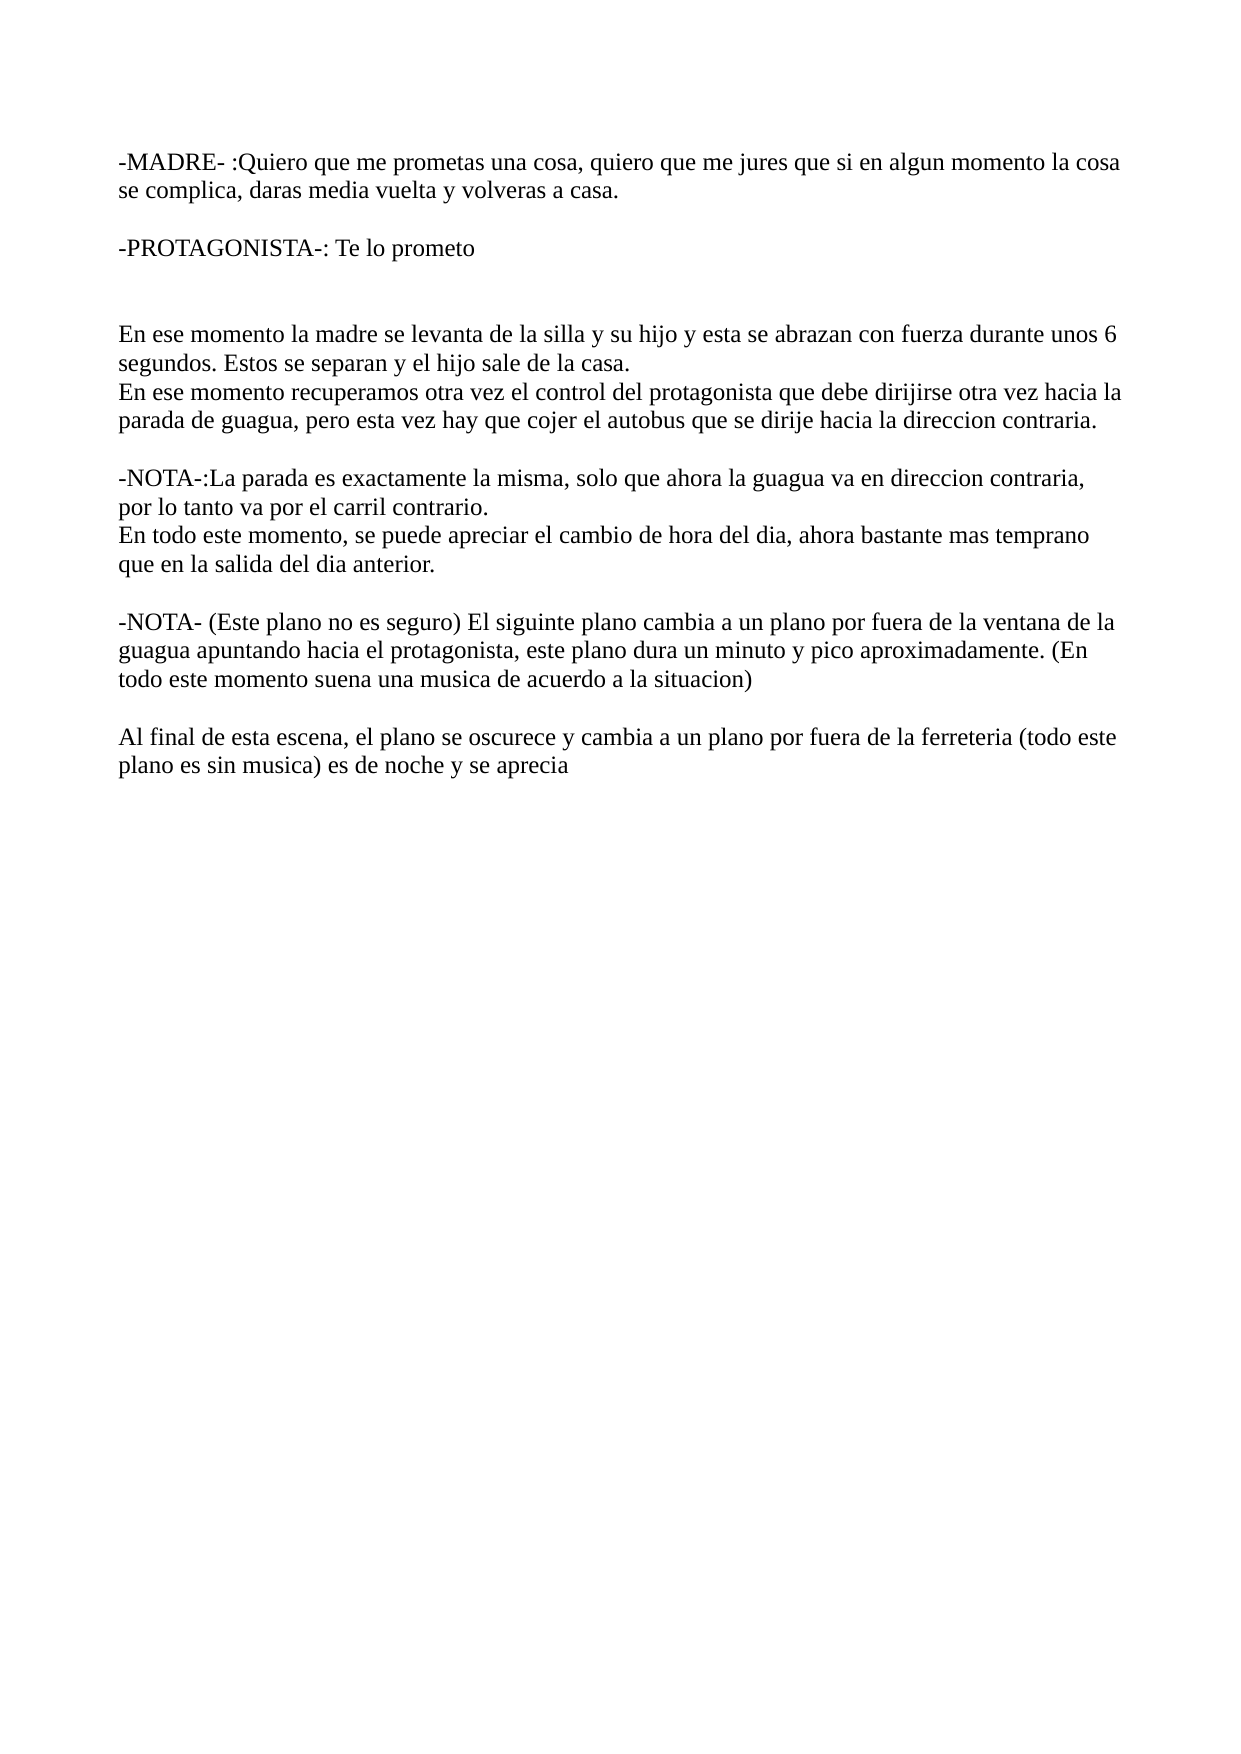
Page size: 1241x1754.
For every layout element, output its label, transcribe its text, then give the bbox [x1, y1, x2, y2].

text -NOTA- (Este plano no es seguro) El siguinte plano cambia a un plano por fuera de la ventana de la guagua apuntando hacia el protagonista, este plano dura un minuto y pico aproximadamente. (En todo este momento suena una musica de acuerdo a la situacion) [118, 607, 1122, 693]
text En ese momento la madre se levanta de la silla y su hijo y esta se abrazan con fuerza durante unos 6 segundos. Estos se separan y el hijo sale de la casa. [118, 319, 1122, 377]
text En todo este momento, se puede apreciar el cambio de hora del dia, ahora bastante mas temprano que en la salida del dia anterior. [118, 521, 1122, 578]
text -PROTAGONISTA-: Te lo prometo [118, 233, 1122, 262]
text -MADRE- :Quiero que me prometas una cosa, quiero que me jures que si en algun momento la cosa se complica, daras media vuelta y volveras a casa. [118, 147, 1122, 204]
text -NOTA-:La parada es exactamente la misma, solo que ahora la guagua va en direccion contraria, por lo tanto va por el carril contrario. [118, 463, 1122, 521]
text Al final de esta escena, el plano se oscurece y cambia a un plano por fuera de la ferreteria (todo este plano es sin musica) es de noche y se aprecia [118, 722, 1122, 779]
text Nunca nos perdonariamos el perder esta oportunidad,(la madre permanece en silencio , mientras mantiene las 2 manos soNunca nos perdonariamos el perder esta oportunidad,(la madre permanece en silencio , mientras mantiene las 2 manos sobre la mesa), en ese momento su hijo le agarra las manos a con fuerza y le jura que volverá y traerá a Raquel con el. Pero tengo Q irme dice este, tengo Q irme ya. (En ese momento el protagonista se levanta de la mesa y se dirige fuera del plano) La madre se vuelve a quedar sola en el plano, durante este tiempo, esta coje una taza de café que hay sobre la mesa y bebe varias veces. A los 15 Segundos el protagonista vuelve con la indumentaria de la aventura (ya que durante todo este rato el protagonista ha ido vestido de 2 maneras diferentes (En la casa con ropa de casa y en la calle con ropa de calle) voy a ir a la ferretería dice este, creo Q es el mejor sitio para hacerlo ya Q solo tienes tu una copia de la llave. Vale responde la madre mirando a su hijo fijamente pero sin levantarse bre la mesa), en ese momento su hijo le agarra las manos a con fuerza y le jura que volverá y traerá a Raquel con el. Pero tengo Q irme dice este, tengo Q irme ya. (En ese momento el protagonista se levanta de la mesa y se dirige fuera del plano) La madre se vuelve a quedar sola en el plano, durante este tiempo, esta coje una taza de café que hay sobre la mesa y bebe varias veces. A los 15 Segundos el protagonista vuelve con la indumentaria de la aventura (ya que durante todo este rato el protagonista ha ido vestido de 2 maneras diferentes (En la casa con ropa de casa y en la calle con ropa de calle) voy a ir a la ferretería dice este, creo Q es el mejor sitio para hacerlo ya Q solo tienes tu una copia de la llave. Vale responde la madre mirando a su hijo fijamente pero sin levantarse [118, 923, 1122, 1360]
text En ese momento recuperamos otra vez el control del protagonista que debe dirijirse otra vez hacia la parada de guagua, pero esta vez hay que cojer el autobus que se dirije hacia la direccion contraria. [118, 377, 1122, 434]
text Nunca nos perdonariamos el perder esta oportunidad,(la madre permanece en silencio , mientras mantiene las 2 manos sobre la mesa), en ese momento su hijo le agarra las manos a con fuerza y le jura que volverá y traerá a Raquel con el. Pero tengo Q irme dice este, tengo Q irme ya. (En ese momento el protagonista se levanta de la mesa y se dirige fuera del plano) La madre se vuelve a quedar sola en el plano, durante este tiempo, esta coje una taza de café que hay sobre la mesa y bebe varias veces. A los 15 Segundos el protagonista vuelve con la indumentaria de la aventura (ya que durante todo este rato el protagonista ha ido vestido de 2 maneras diferentes (En la casa con ropa de casa y en la calle con ropa de calle) voy a ir a la ferretería dice este, creo Q es el mejor sitio para hacerlo ya Q solo tienes tu una copia de la llave. Vale responde la madre mirando a su hijo fijamente pero sin levantarse [118, 1360, 1122, 1593]
